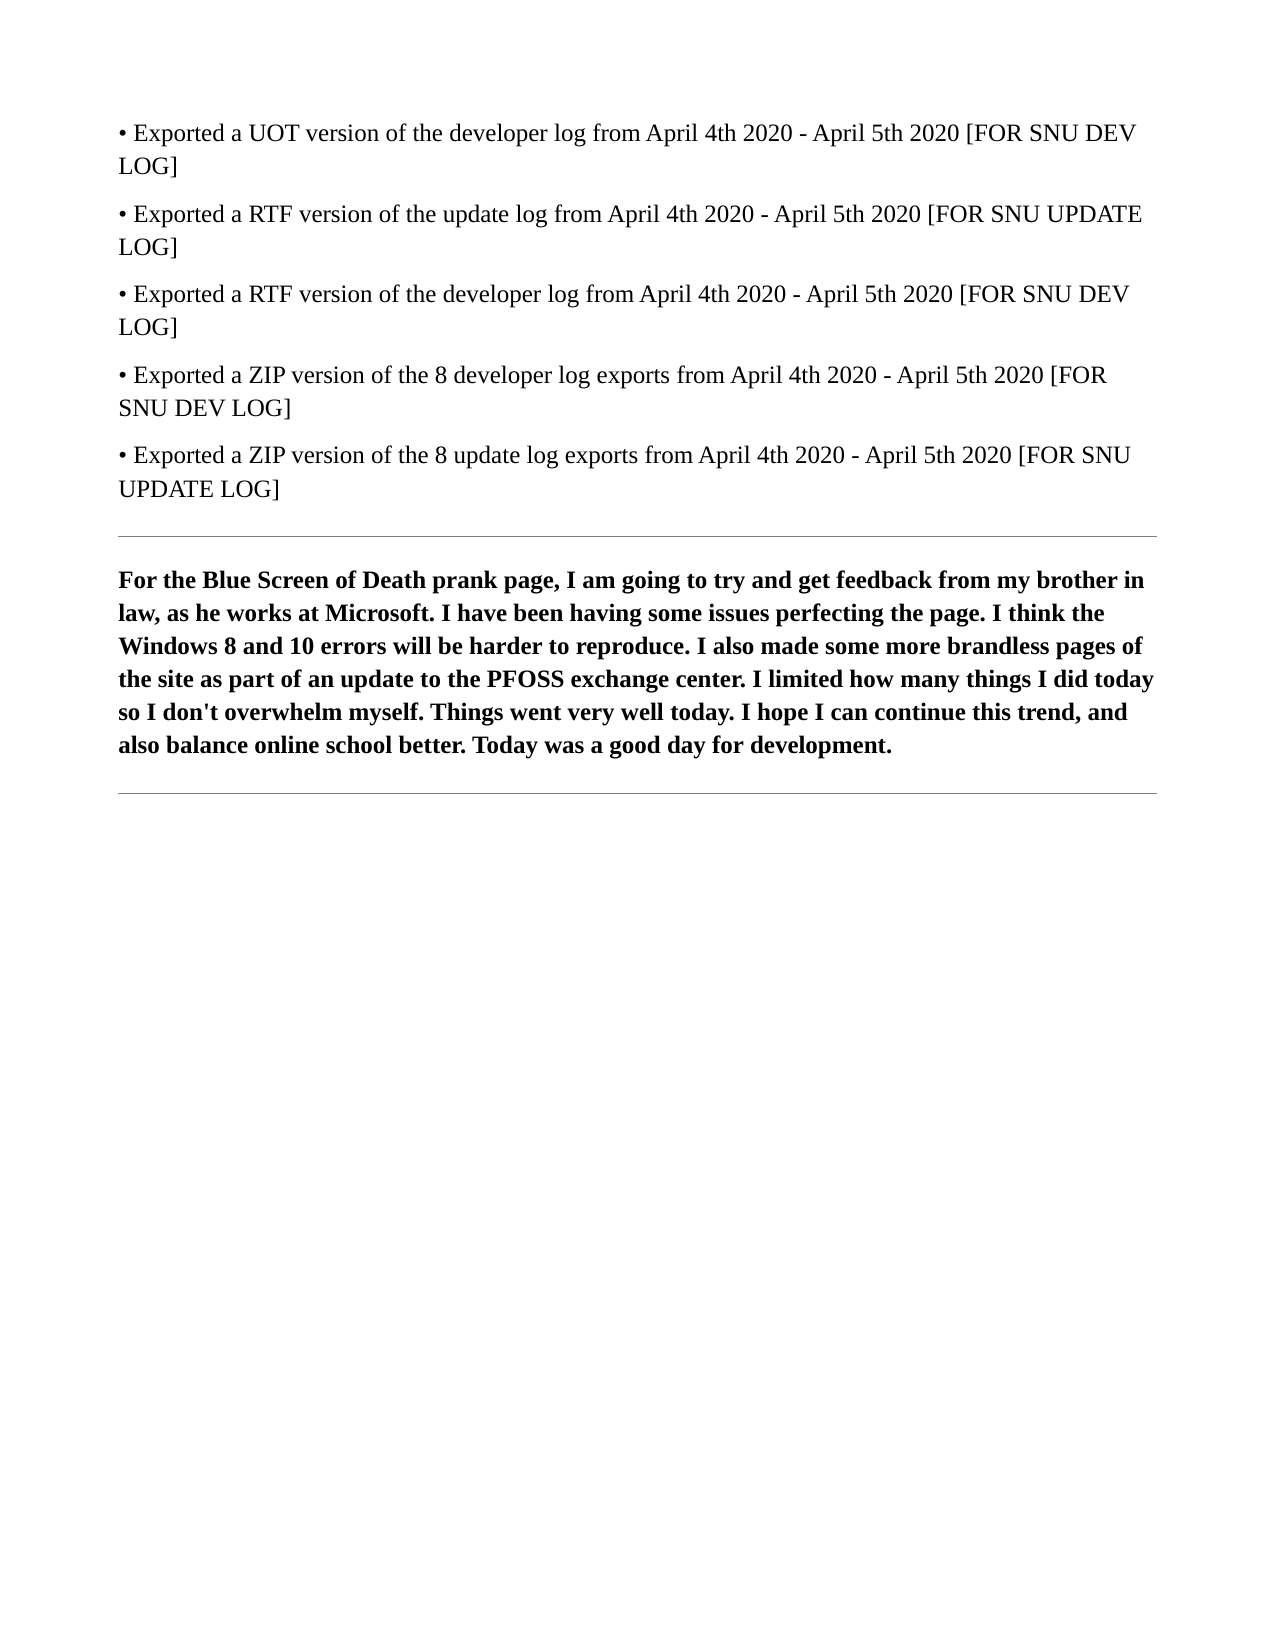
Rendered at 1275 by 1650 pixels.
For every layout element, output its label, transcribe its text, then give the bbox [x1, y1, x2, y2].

text For the Blue Screen of Death prank page, I am going to try and get feedback from my brother in law, as he works at Microsoft. I have been having some issues perfecting the page. I think the Windows 8 and 10 errors will be harder to reproduce. I also made some more brandless pages of the site as part of an update to the PFOSS exchange center. I limited how many things I did today so I don't overwhelm myself. Things went very well today. I hope I can continue this trend, and also balance online school better. Today was a good day for development. [118, 565, 1157, 759]
text • Exported a ZIP version of the 8 developer log exports from April 4th 2020 - April 5th 2020 [FOR SNU DEV LOG] [118, 360, 1157, 422]
text • Exported a RTF version of the developer log from April 4th 2020 - April 5th 2020 [FOR SNU DEV LOG] [118, 279, 1157, 341]
text • Exported a ZIP version of the 8 update log exports from April 4th 2020 - April 5th 2020 [FOR SNU UPDATE LOG] [118, 441, 1157, 502]
text • Exported a RTF version of the update log from April 4th 2020 - April 5th 2020 [FOR SNU UPDATE LOG] [118, 199, 1157, 261]
text • Exported a UOT version of the developer log from April 4th 2020 - April 5th 2020 [FOR SNU DEV LOG] [118, 118, 1157, 180]
